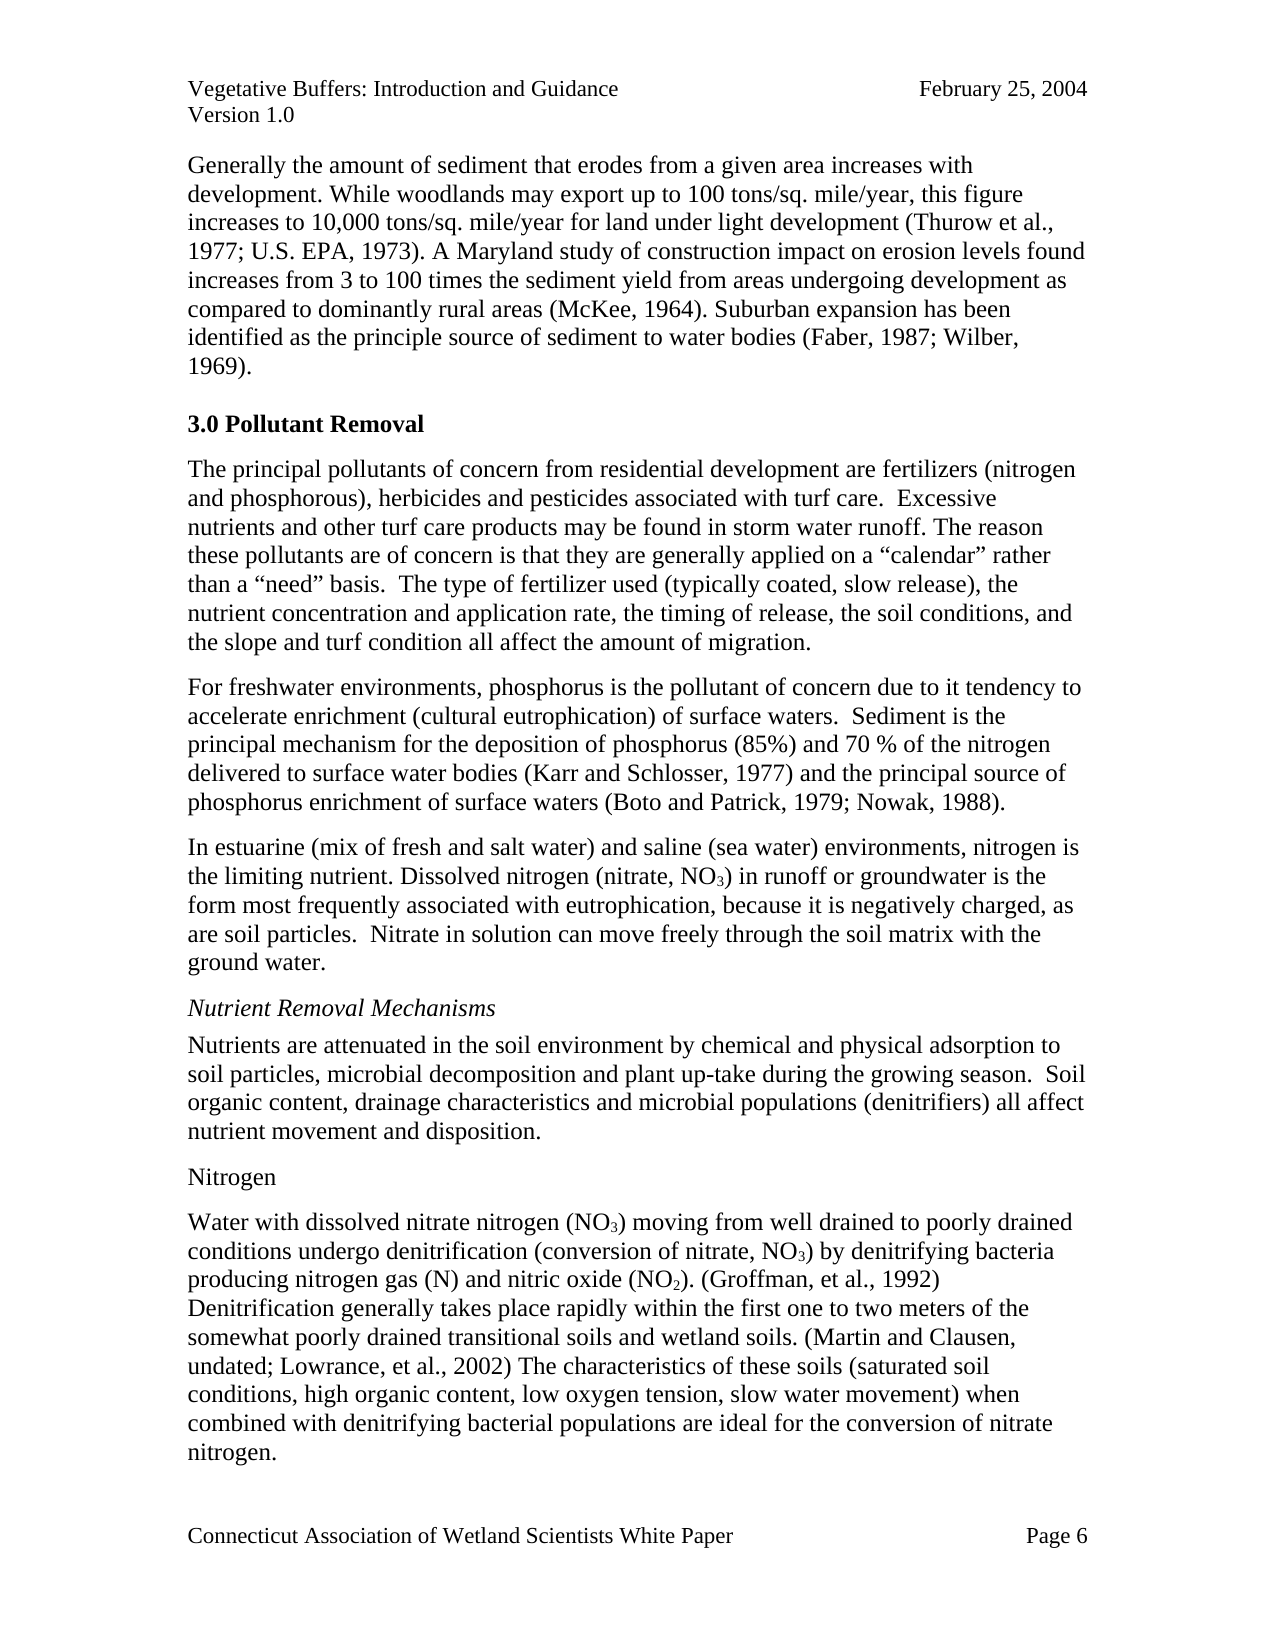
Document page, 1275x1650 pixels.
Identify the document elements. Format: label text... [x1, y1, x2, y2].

text Nutrients are attenuated in the soil environment by chemical and physical adsorption to soil particles, microbial decomposition and plant up-take during the growing season. Soil organic content, drainage characteristics and microbial populations (denitrifiers) all affect nutrient movement and disposition. [187, 1030, 1087, 1145]
text The principal pollutants of concern from residential development are fertilizers (nitrogen and phosphorous), herbicides and pesticides associated with turf care. Excessive nutrients and other turf care products may be found in storm water runoff. The reason these pollutants are of concern is that they are generally applied on a “calendar” rather than a “need” basis. The type of fertilizer used (typically coated, slow release), the nutrient concentration and application rate, the timing of release, the soil conditions, and the slope and turf condition all affect the amount of migration. [187, 454, 1087, 655]
text Nitrogen [187, 1162, 1087, 1190]
text Generally the amount of sediment that erodes from a given area increases with development. While woodlands may export up to 100 tons/sq. mile/year, this figure increases to 10,000 tons/sq. mile/year for land under light development (Thurow et al., 1977; U.S. EPA, 1973). A Maryland study of construction impact on erosion levels found increases from 3 to 100 times the sediment yield from areas undergoing development as compared to dominantly rural areas (McKee, 1964). Suburban expansion has been identified as the principle source of sediment to water bodies (Faber, 1987; Wilber, 1969). [187, 150, 1087, 380]
subtitle Nutrient Removal Mechanisms [187, 993, 1087, 1022]
text 3.0 Pollutant Removal [187, 409, 1087, 437]
text For freshwater environments, phosphorus is the pollutant of concern due to it tendency to accelerate enrichment (cultural eutrophication) of surface waters. Sediment is the principal mechanism for the deposition of phosphorus (85%) and 70 % of the nitrogen delivered to surface water bodies (Karr and Schlosser, 1977) and the principal source of phosphorus enrichment of surface waters (Boto and Patrick, 1979; Nowak, 1988). [187, 672, 1087, 816]
text Water with dissolved nitrate nitrogen (NO3) moving from well drained to poorly drained conditions undergo denitrification (conversion of nitrate, NO3) by denitrifying bacteria producing nitrogen gas (N) and nitric oxide (NO2). (Groffman, et al., 1992) Denitrification generally takes place rapidly within the first one to two meters of the somewhat poorly drained transitional soils and wetland soils. (Martin and Clausen, undated; Lowrance, et al., 2002) The characteristics of these soils (saturated soil conditions, high organic content, low oxygen tension, slow water movement) when combined with denitrifying bacterial populations are ideal for the conversion of nitrate nitrogen. [187, 1207, 1087, 1466]
text In estuarine (mix of fresh and salt water) and saline (sea water) environments, nitrogen is the limiting nutrient. Dissolved nitrogen (nitrate, NO3) in runoff or groundwater is the form most frequently associated with eutrophication, because it is negatively charged, as are soil particles. Nitrate in solution can move freely through the soil matrix with the ground water. [187, 832, 1087, 976]
